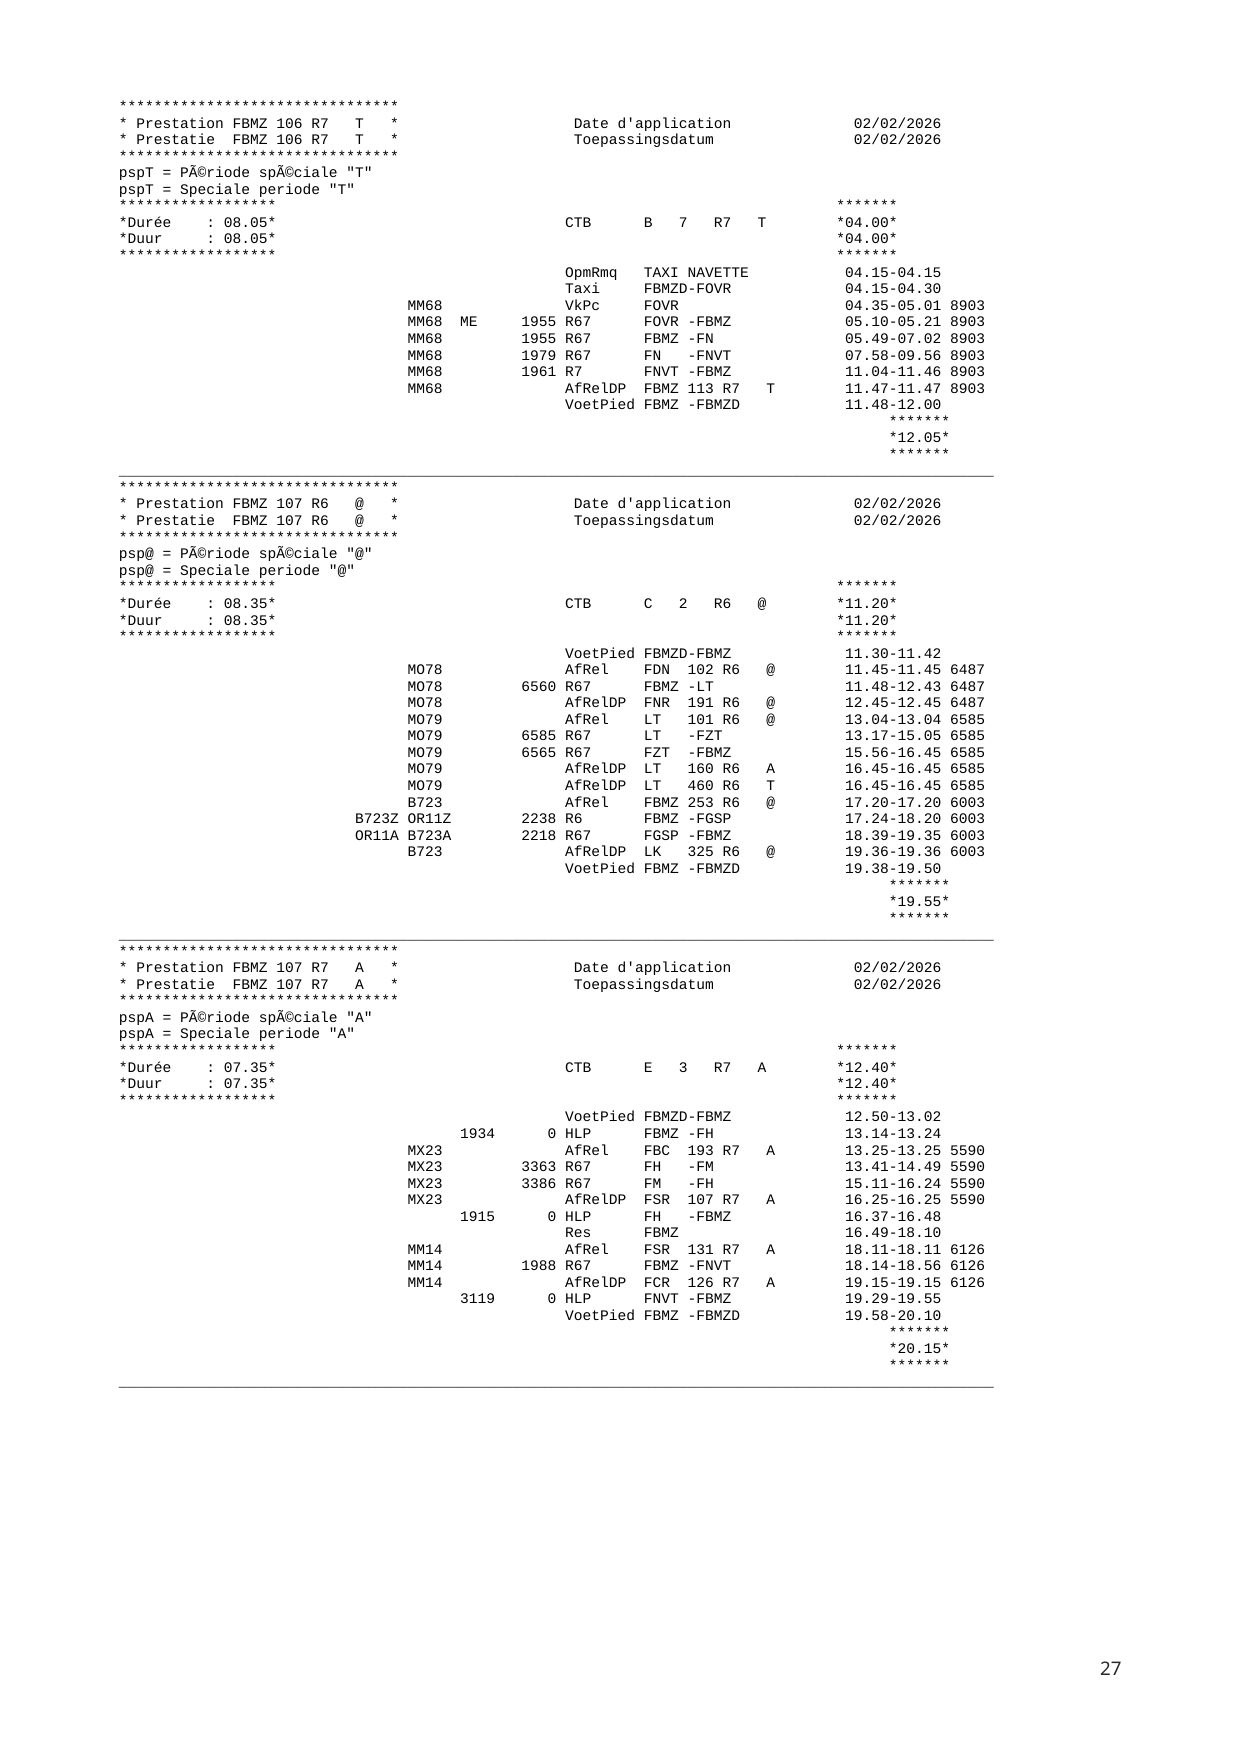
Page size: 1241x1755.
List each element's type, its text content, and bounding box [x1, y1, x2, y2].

text ******************************** * Prestation FBMZ 107 R7 A * Date d'application 02/02/2026 * Prestatie FBMZ 107 R7 A * Toepassingsdatum 02/02/2026 ******************************** pspA = PÃ©riode spÃ©ciale "A" pspA = Speciale periode "A" ****************** ******* *Durée : 07.35* CTB E 3 R7 A *12.40* *Duur : 07.35* *12.40* ****************** ******* VoetPied FBMZD-FBMZ 12.50-13.02 1934 0 HLP FBMZ -FH 13.14-13.24 MX23 AfRel FBC 193 R7 A 13.25-13.25 5590 MX23 3363 R67 FH -FM 13.41-14.49 5590 MX23 3386 R67 FM -FH 15.11-16.24 5590 MX23 AfRelDP FSR 107 R7 A 16.25-16.25 5590 1915 0 HLP FH -FBMZ 16.37-16.48 Res FBMZ 16.49-18.10 MM14 AfRel FSR 131 R7 A 18.11-18.11 6126 MM14 1988 R67 FBMZ -FNVT 18.14-18.56 6126 MM14 AfRelDP FCR 126 R7 A 19.15-19.15 6126 3119 0 HLP FNVT -FBMZ 19.29-19.55 VoetPied FBMZ -FBMZD 19.58-20.10 ******* *20.15* ******* ____________________________________________________________________________________________________ [119, 944, 1122, 1391]
text ******************************** * Prestation FBMZ 107 R6 @ * Date d'application 02/02/2026 * Prestatie FBMZ 107 R6 @ * Toepassingsdatum 02/02/2026 ******************************** psp@ = PÃ©riode spÃ©ciale "@" psp@ = Speciale periode "@" ****************** ******* *Durée : 08.35* CTB C 2 R6 @ *11.20* *Duur : 08.35* *11.20* ****************** ******* VoetPied FBMZD-FBMZ 11.30-11.42 MO78 AfRel FDN 102 R6 @ 11.45-11.45 6487 MO78 6560 R67 FBMZ -LT 11.48-12.43 6487 MO78 AfRelDP FNR 191 R6 @ 12.45-12.45 6487 MO79 AfRel LT 101 R6 @ 13.04-13.04 6585 MO79 6585 R67 LT -FZT 13.17-15.05 6585 MO79 6565 R67 FZT -FBMZ 15.56-16.45 6585 MO79 AfRelDP LT 160 R6 A 16.45-16.45 6585 MO79 AfRelDP LT 460 R6 T 16.45-16.45 6585 B723 AfRel FBMZ 253 R6 @ 17.20-17.20 6003 B723Z OR11Z 2238 R6 FBMZ -FGSP 17.24-18.20 6003 OR11A B723A 2218 R67 FGSP -FBMZ 18.39-19.35 6003 B723 AfRelDP LK 325 R6 @ 19.36-19.36 6003 VoetPied FBMZ -FBMZD 19.38-19.50 ******* *19.55* ******* ____________________________________________________________________________________________________ [119, 480, 1122, 944]
text ******************************** * Prestation FBMZ 106 R7 T * Date d'application 02/02/2026 * Prestatie FBMZ 106 R7 T * Toepassingsdatum 02/02/2026 ******************************** pspT = PÃ©riode spÃ©ciale "T" pspT = Speciale periode "T" ****************** ******* *Durée : 08.05* CTB B 7 R7 T *04.00* *Duur : 08.05* *04.00* ****************** ******* OpmRmq TAXI NAVETTE 04.15-04.15 Taxi FBMZD-FOVR 04.15-04.30 MM68 VkPc FOVR 04.35-05.01 8903 MM68 ME 1955 R67 FOVR -FBMZ 05.10-05.21 8903 MM68 1955 R67 FBMZ -FN 05.49-07.02 8903 MM68 1979 R67 FN -FNVT 07.58-09.56 8903 MM68 1961 R7 FNVT -FBMZ 11.04-11.46 8903 MM68 AfRelDP FBMZ 113 R7 T 11.47-11.47 8903 VoetPied FBMZ -FBMZD 11.48-12.00 ******* *12.05* ******* ____________________________________________________________________________________________________ [119, 99, 1122, 480]
